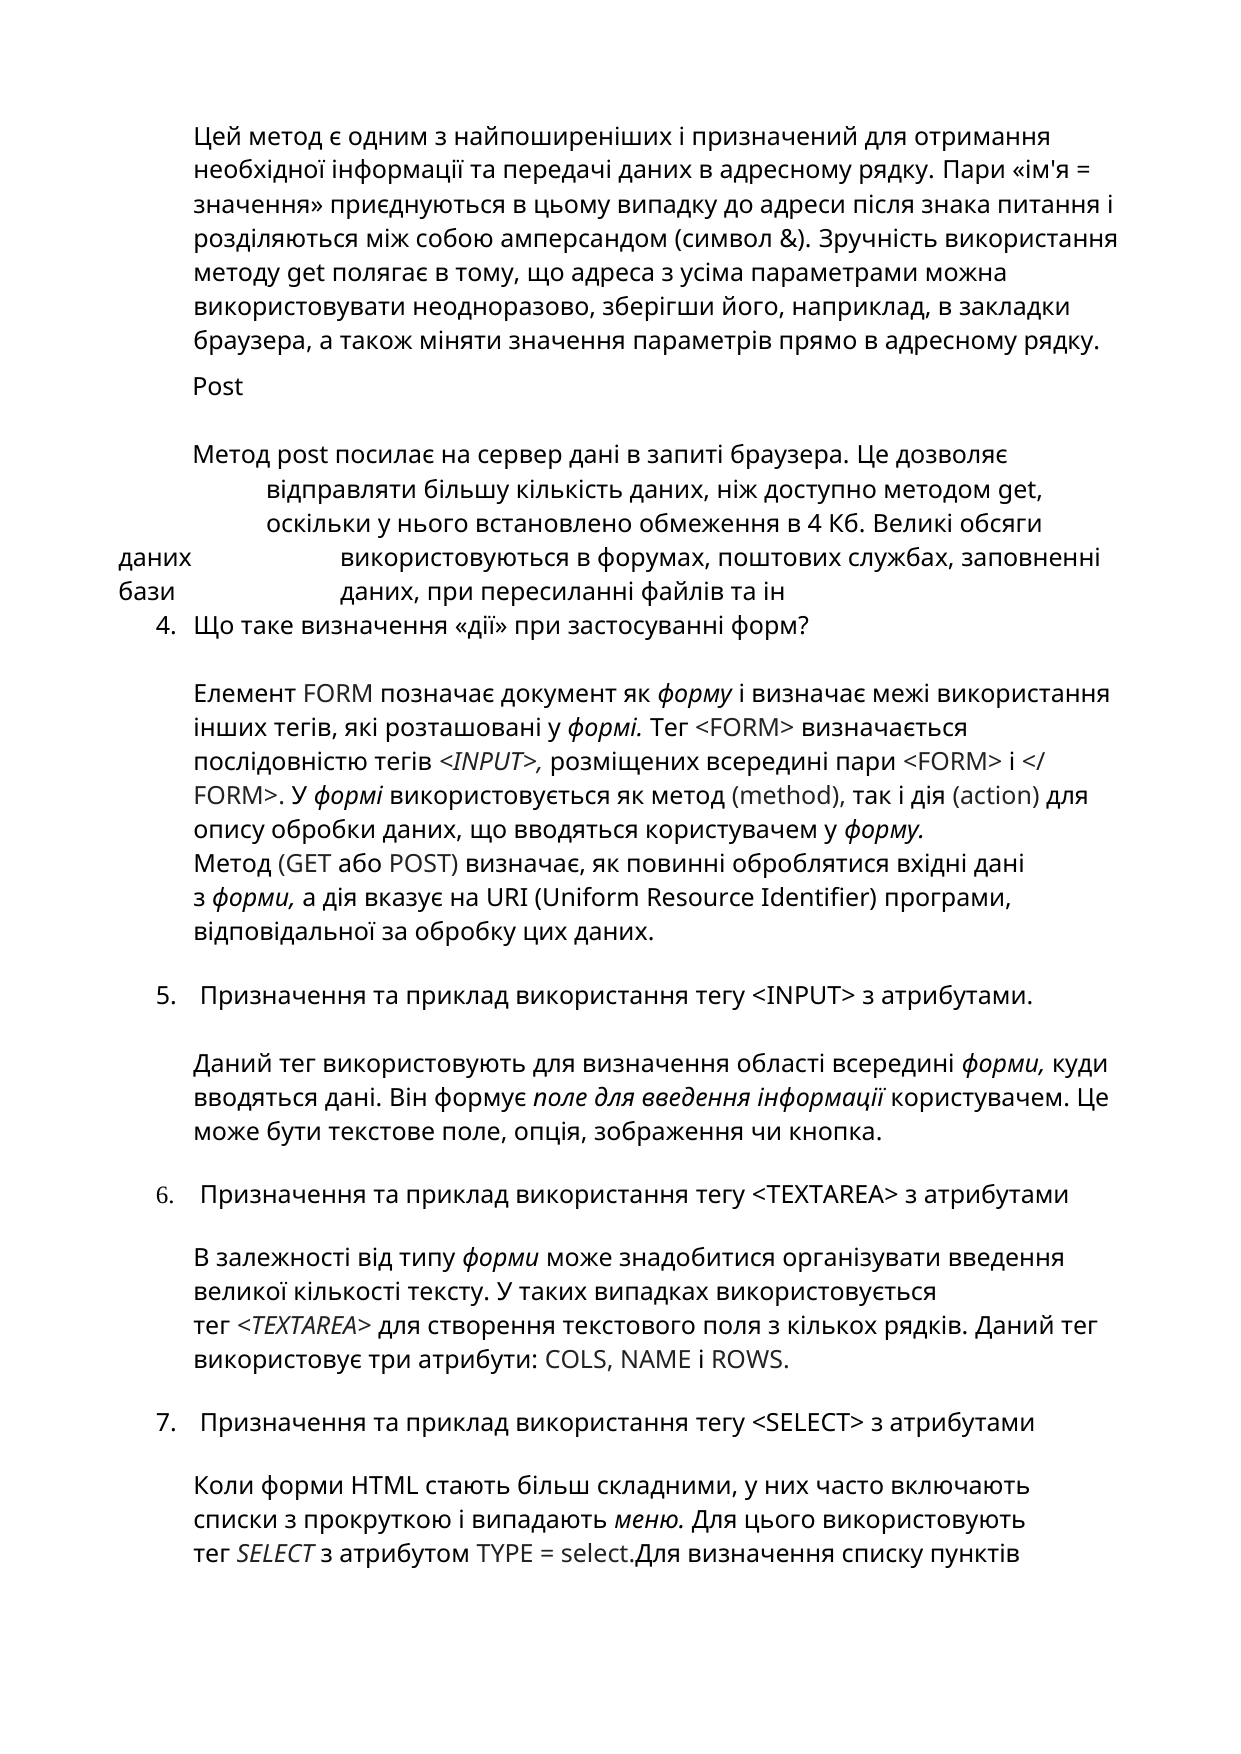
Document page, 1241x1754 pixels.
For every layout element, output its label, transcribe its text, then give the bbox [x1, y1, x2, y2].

list Коли форми HTML стають більш складними, у них часто включають списки з прокруткою і випадають меню. Для цього використовують тег SELECT з атрибутом TYPE = select.Для визначення списку пунктів [156, 1468, 1122, 1570]
text Метод post посилає на сервер дані в запиті браузера. Це дозволяє відправляти більшу кількість даних, ніж доступно методом get, оскільки у нього встановлено обмеження в 4 Кб. Великі обсяги даних використовуються в форумах, поштових службах, заповненні бази даних, при пересиланні файлів та ін [118, 437, 1122, 607]
list Призначення та приклад використання тегу <SELECT> з атрибутами [156, 1404, 1122, 1439]
list Елемент FORM позначає документ як форму і визначає межі використання інших тегів, які розташовані у формі. Тег <FORM> визначається послідовністю тегів <INPUT>, розміщених всередині пари <FORM> і </ FORM>. У формі використовується як метод (method), так і дія (action) для опису обробки даних, що вводяться користувачем у форму. Метод (GET або POST) визначає, як повинні оброблятися вхідні дані з форми, а дія вказує на URI (Uniform Resource Identifier) ​​програми, відповідальної за обробку цих даних. [156, 676, 1122, 948]
list Призначення та приклад використання тегу <TEXTAREA> з атрибутами [156, 1177, 1122, 1211]
list Призначення та приклад використання тегу <INPUT> з атрибутами. [156, 977, 1122, 1011]
text Цей метод є одним з найпоширеніших і призначений для отримання необхідної інформації та передачі даних в адресному рядку. Пари «ім'я = значення» приєднуються в цьому випадку до адреси після знака питання і розділяються між собою амперсандом (символ &). Зручність використання методу get полягає в тому, що адреса з усіма параметрами можна використовувати неодноразово, зберігши його, наприклад, в закладки браузера, а також міняти значення параметрів прямо в адресному рядку. [193, 118, 1122, 357]
list В залежності від типу форми може знадобитися організувати введення великої кількості тексту. У таких випадках використовується тег <TEXTAREA> для створення текстового поля з кількох рядків. Даний тег використовує три атрибути: COLS, NAME і ROWS. [156, 1239, 1122, 1376]
list Даний тег використовують для визначення області всередині форми, куди вводяться дані. Він формує поле для введення інформації користувачем. Це може бути текстове поле, опція, зображення чи кнопка. [156, 1045, 1122, 1148]
list Що таке визначення «дії» при застосуванні форм? [156, 607, 1122, 642]
text Post [118, 369, 1122, 403]
